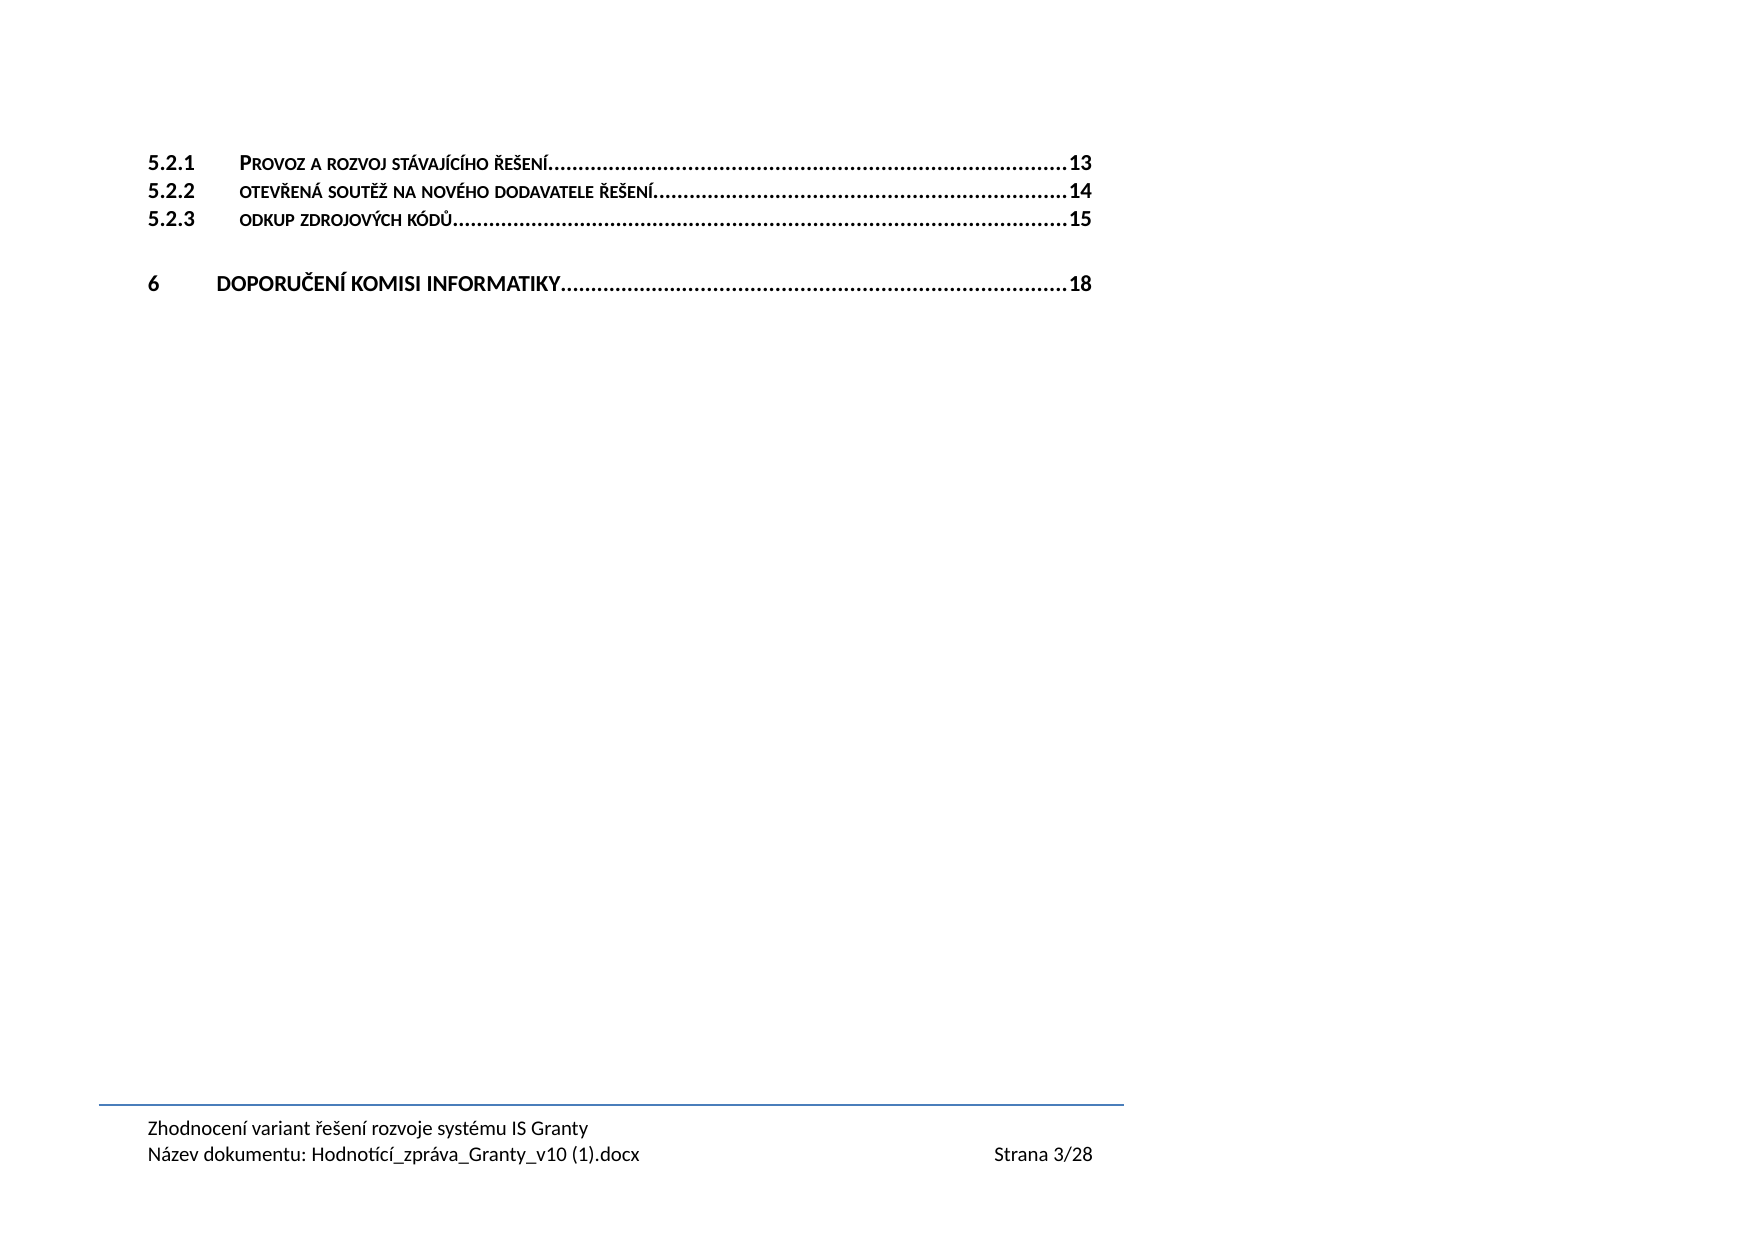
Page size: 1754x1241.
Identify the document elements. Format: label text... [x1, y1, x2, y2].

text 5.2.3 odkup zdrojových kódů 15 [148, 204, 1606, 232]
text 5.2.2 otevřená soutěž na nového dodavatele řešení 14 [148, 176, 1606, 204]
text 6 DOPORUČENÍ KOMISI INFORMATIKY 18 [148, 269, 1606, 297]
text 5.2.1 Provoz a rozvoj stávajícího řešení 13 [148, 148, 1606, 176]
